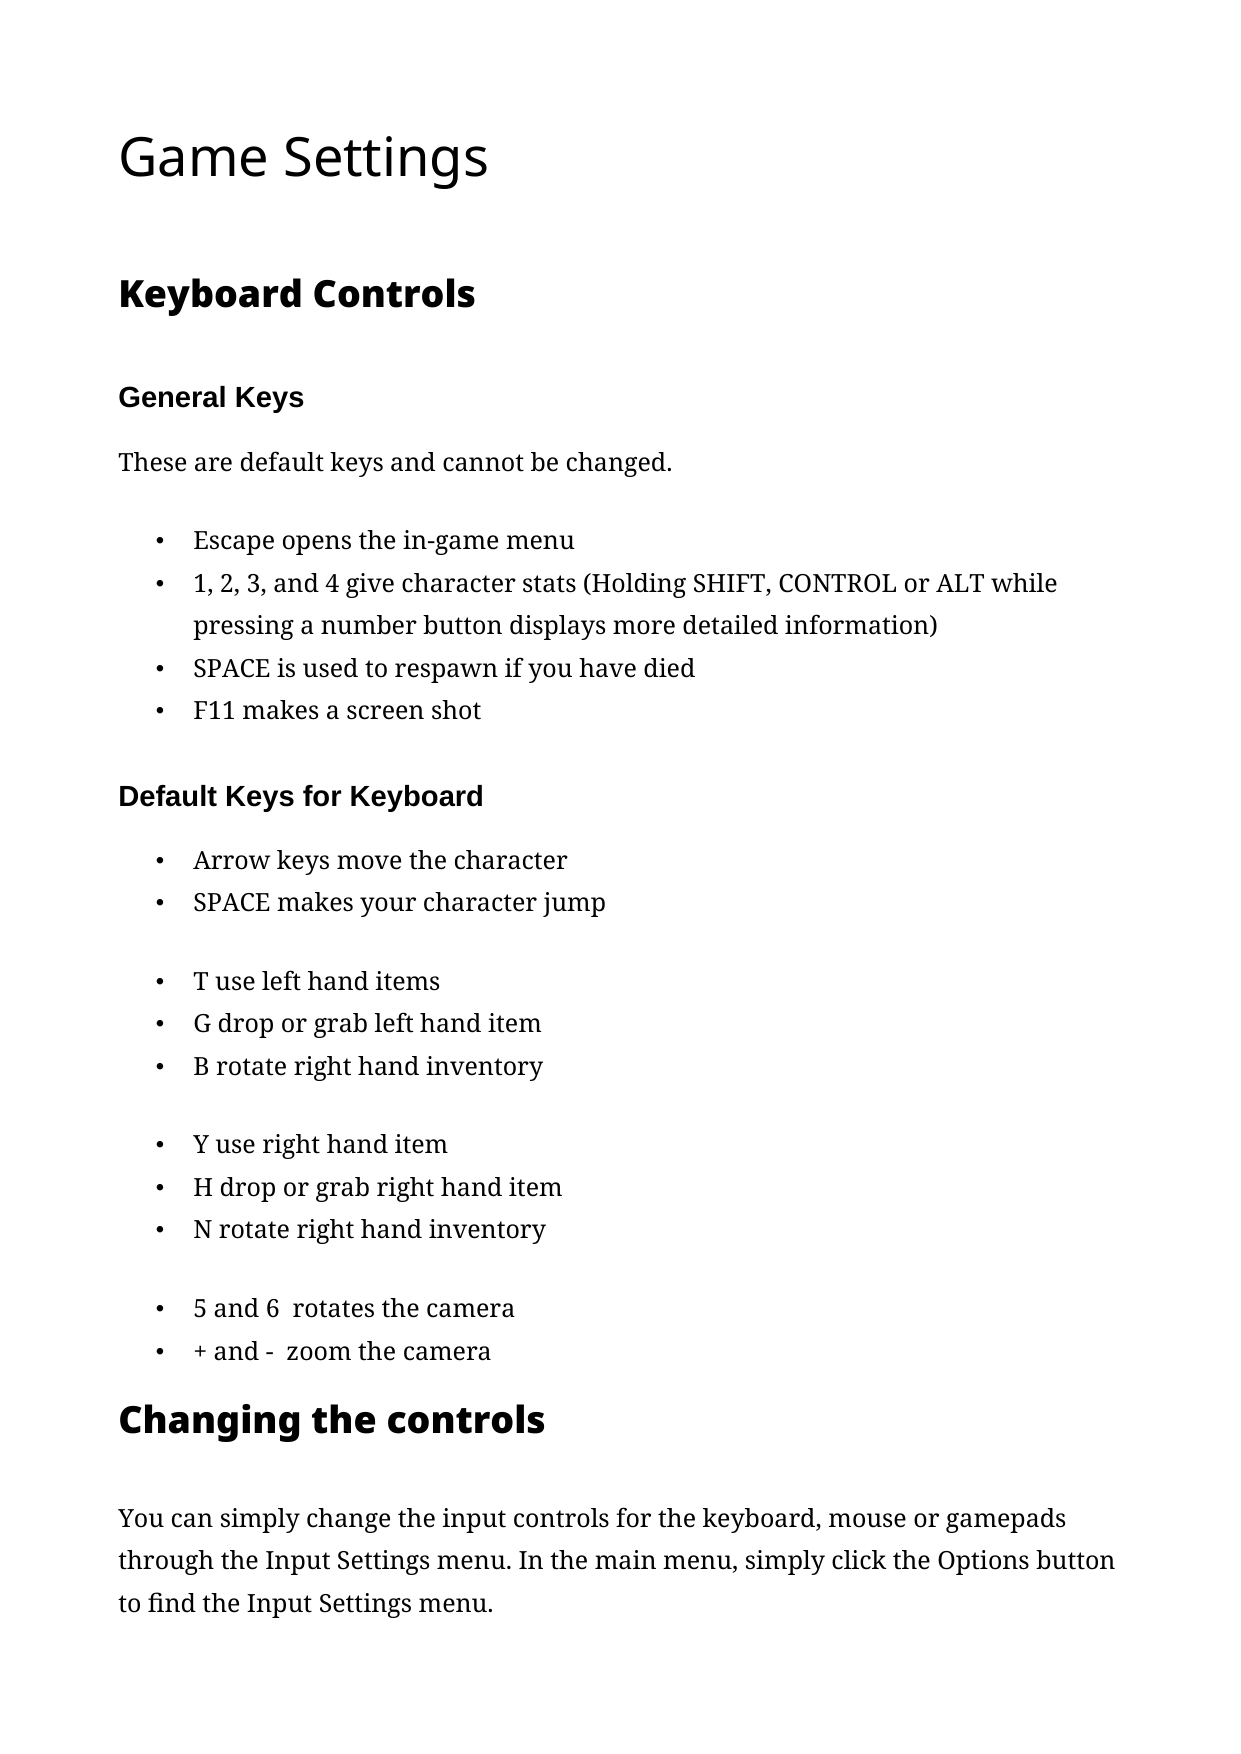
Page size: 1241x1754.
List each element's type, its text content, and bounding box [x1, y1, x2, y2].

subtitle Default Keys for Keyboard [118, 778, 1122, 812]
list N rotate right hand inventory [156, 1212, 1122, 1246]
list 1, 2, 3, and 4 give character stats (Holding SHIFT, CONTROL or ALT while pressing a number button displays more detailed information) [156, 566, 1122, 642]
list + and - zoom the camera [156, 1333, 1122, 1367]
list Arrow keys move the character [156, 843, 1122, 877]
subtitle Changing the controls [118, 1394, 1122, 1445]
text You can simply change the input controls for the keyboard, mouse or gamepads through the Input Settings menu. In the main menu, simply click the Options button to find the Input Settings menu. [118, 1500, 1122, 1619]
list B rotate right hand inventory [156, 1049, 1122, 1083]
subtitle Keyboard Controls [118, 267, 1122, 318]
list SPACE is used to respawn if you have died [156, 651, 1122, 684]
list Y use right hand item [156, 1127, 1122, 1161]
subtitle General Keys [118, 380, 1122, 414]
list T use left hand items [156, 964, 1122, 998]
text These are default keys and cannot be changed. [118, 444, 1122, 478]
list H drop or grab right hand item [156, 1170, 1122, 1204]
list SPACE makes your character jump [156, 885, 1122, 919]
list F11 makes a screen shot [156, 693, 1122, 727]
list G drop or grab left hand item [156, 1006, 1122, 1040]
subtitle Game Settings [118, 118, 1122, 192]
list Escape opens the in-game menu [156, 523, 1122, 557]
list 5 and 6 rotates the camera [156, 1291, 1122, 1325]
